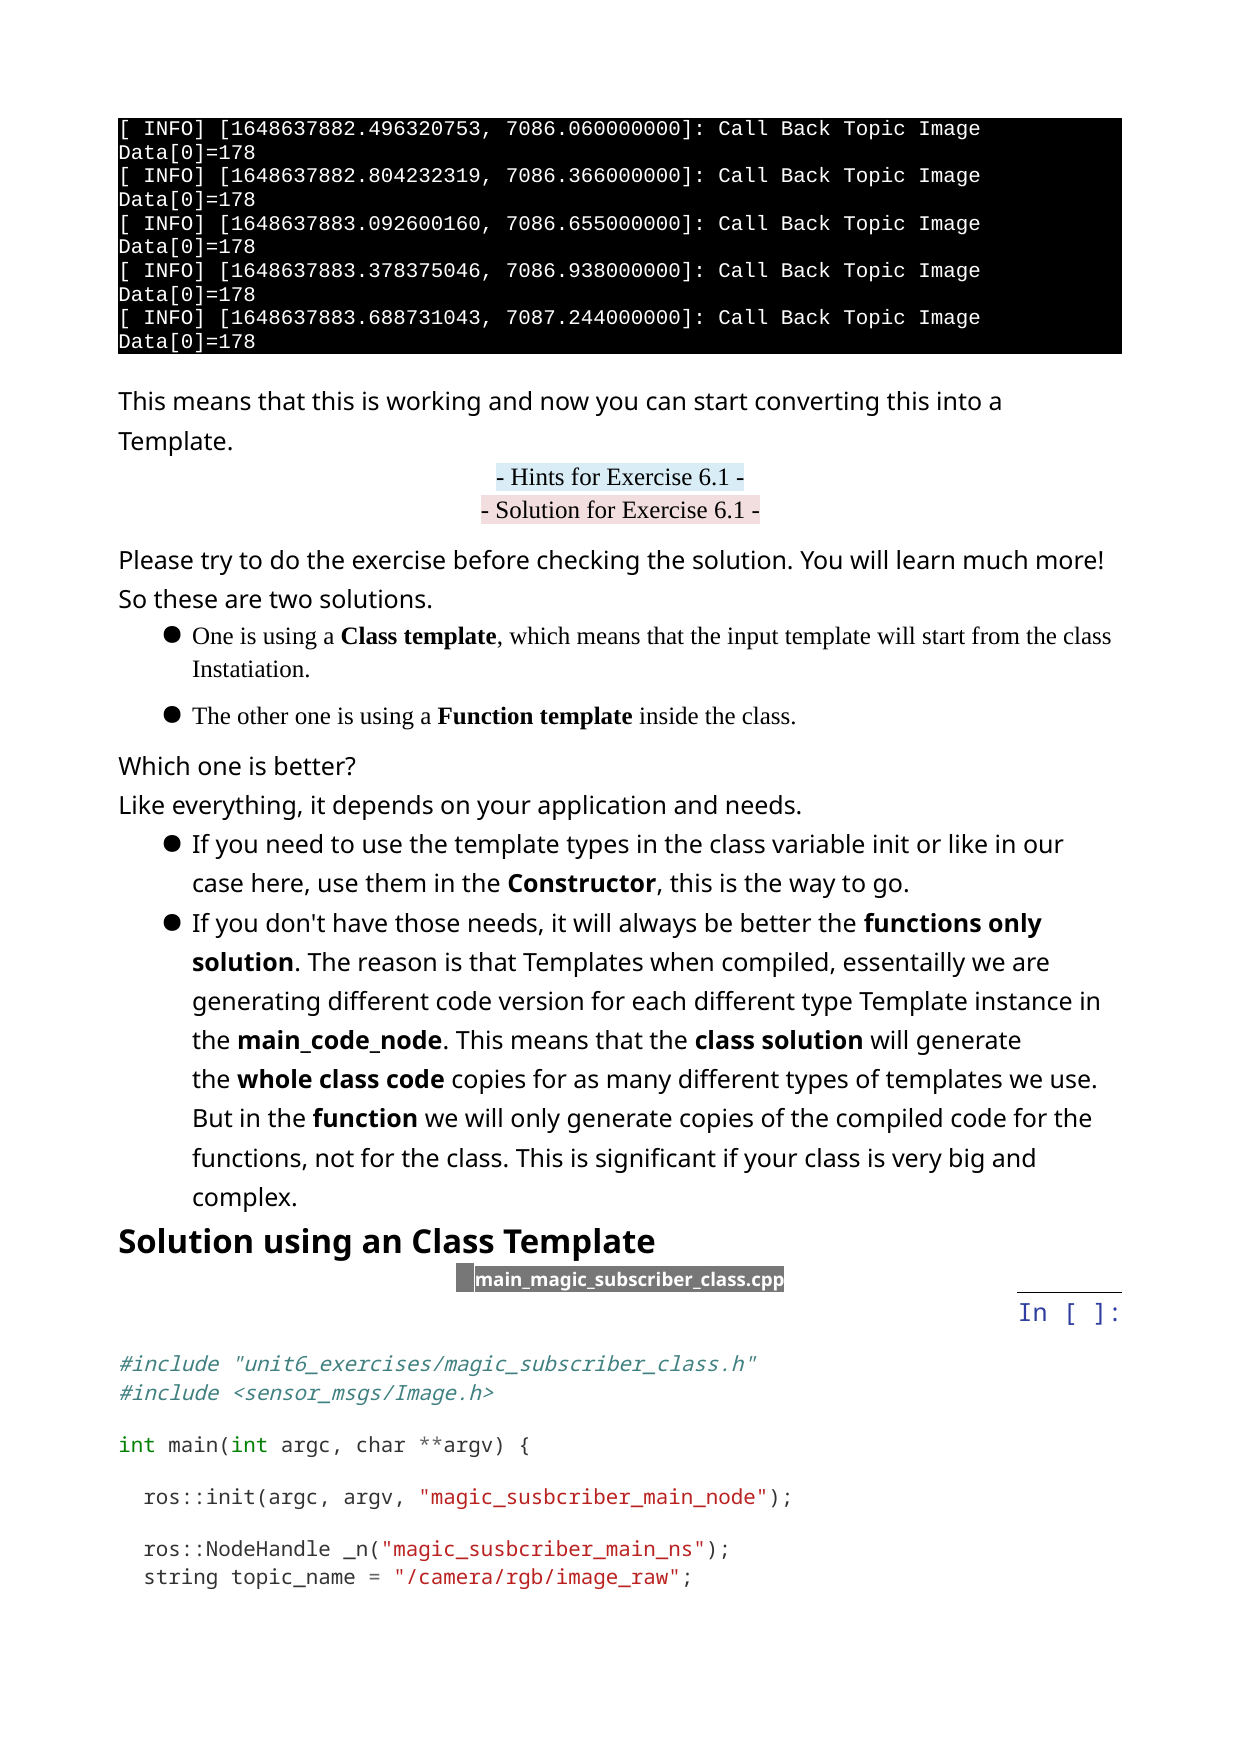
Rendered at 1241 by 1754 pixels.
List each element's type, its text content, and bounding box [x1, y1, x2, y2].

subtitle Solution using an Class Template [118, 1218, 1122, 1263]
text string topic_name = "/camera/rgb/image_raw"; [118, 1562, 1122, 1591]
text So these are two solutions. [118, 582, 1122, 616]
text #include "unit6_exercises/magic_subscriber_class.h" [118, 1349, 1122, 1378]
text [ INFO] [1648637882.804232319, 7086.366000000]: Call Back Topic Image Data[0]=178 [118, 165, 1122, 213]
text ros::NodeHandle _n("magic_susbcriber_main_ns"); [118, 1534, 1122, 1562]
list The other one is using a Function template inside the class. [162, 701, 1122, 730]
text #include <sensor_msgs/Image.h> [118, 1378, 1122, 1406]
text int main(int argc, char **argv) { [118, 1430, 1122, 1458]
text ros::init(argc, argv, "magic_susbcriber_main_node"); [118, 1482, 1122, 1510]
text Please try to do the exercise before checking the solution. You will learn much more! [118, 543, 1122, 577]
list One is using a Class template, which means that the input template will start from the class Instatiation. [162, 621, 1122, 683]
list If you don't have those needs, it will always be better the functions only solution. The reason is that Templates when compiled, essentailly we are generating different code version for each different type Template instance in the main_code_node. This means that the class solution will generate the whole class code copies for as many different types of templates we use. But in the function we will only generate copies of the compiled code for the functions, not for the class. This is significant if your class is very big and complex. [162, 905, 1122, 1213]
text [ INFO] [1648637882.496320753, 7086.060000000]: Call Back Topic Image Data[0]=178 [118, 118, 1122, 165]
text Like everything, it depends on your application and needs. [118, 788, 1122, 822]
text - Solution for Exercise 6.1 - [118, 495, 1122, 524]
text main_magic_subscriber_class.cpp [118, 1263, 1122, 1292]
text In [ ]: [118, 1292, 1122, 1329]
text - Hints for Exercise 6.1 - [118, 462, 1122, 491]
text [ INFO] [1648637883.092600160, 7086.655000000]: Call Back Topic Image Data[0]=178 [118, 213, 1122, 260]
text [ INFO] [1648637883.688731043, 7087.244000000]: Call Back Topic Image Data[0]=178 [118, 307, 1122, 354]
text This means that this is working and now you can start converting this into a Template. [118, 384, 1122, 457]
text [ INFO] [1648637883.378375046, 7086.938000000]: Call Back Topic Image Data[0]=178 [118, 260, 1122, 307]
list If you need to use the template types in the class variable init or like in our case here, use them in the Constructor, this is the way to go. [162, 827, 1122, 900]
text Which one is better? [118, 748, 1122, 783]
